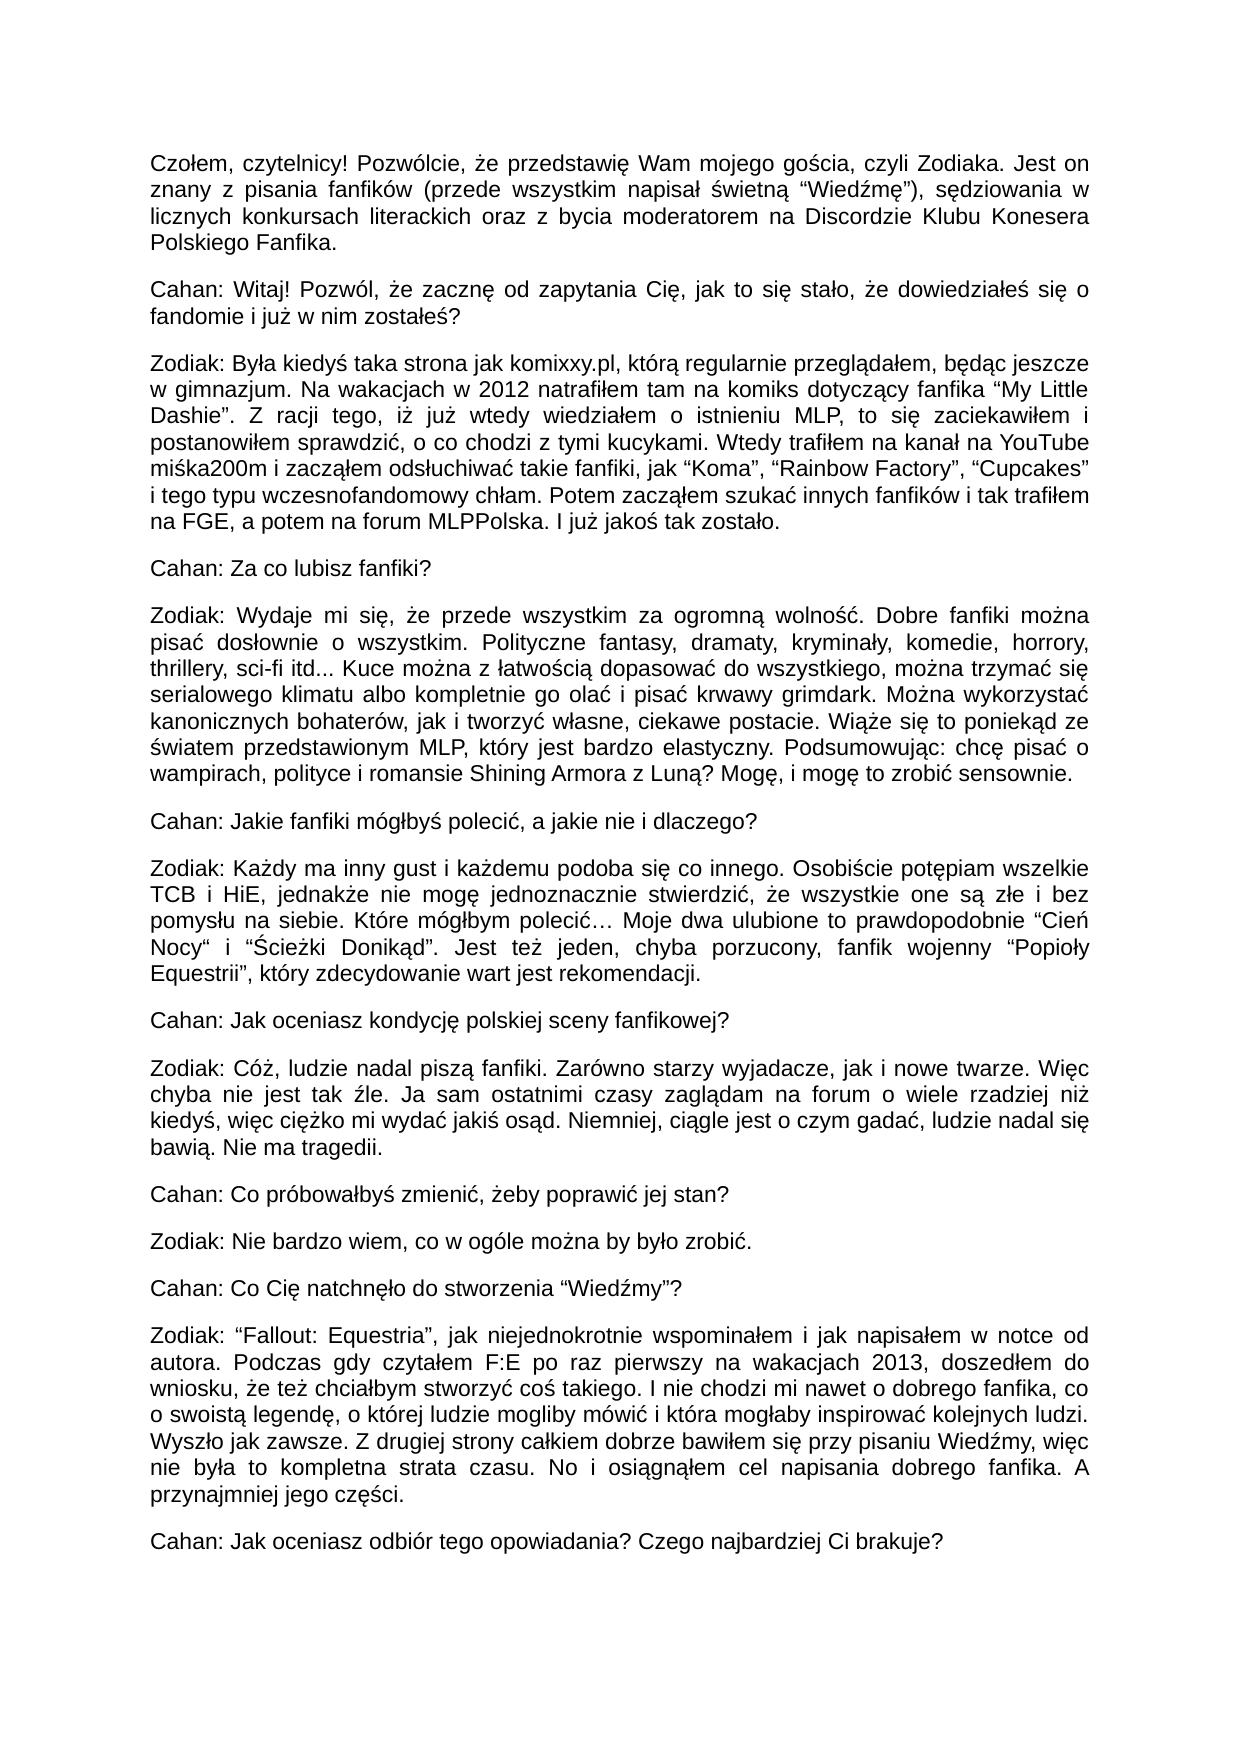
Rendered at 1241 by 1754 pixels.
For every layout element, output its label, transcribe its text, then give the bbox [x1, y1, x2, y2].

text Zodiak: Każdy ma inny gust i każdemu podoba się co innego. Osobiście potępiam wszelkie TCB i HiE, jednakże nie mogę jednoznacznie stwierdzić, że wszystkie one są złe i bez pomysłu na siebie. Które mógłbym polecić… Moje dwa ulubione to prawdopodobnie “Cień Nocy“ i “Ścieżki Donikąd”. Jest też jeden, chyba porzucony, fanfik wojenny “Popioły Equestrii”, który zdecydowanie wart jest rekomendacji. [150, 855, 1090, 987]
text Zodiak: Nie bardzo wiem, co w ogóle można by było zrobić. [150, 1228, 1090, 1254]
text Cahan: Jakie fanfiki mógłbyś polecić, a jakie nie i dlaczego? [150, 808, 1090, 834]
text Cahan: Co Cię natchnęło do stworzenia “Wiedźmy”? [150, 1275, 1090, 1302]
text Czołem, czytelnicy! Pozwólcie, że przedstawię Wam mojego gościa, czyli Zodiaka. Jest on znany z pisania fanfików (przede wszystkim napisał świetną “Wiedźmę”), sędziowania w licznych konkursach literackich oraz z bycia moderatorem na Discordzie Klubu Konesera Polskiego Fanfika. [150, 150, 1090, 255]
text Cahan: Jak oceniasz kondycję polskiej sceny fanfikowej? [150, 1007, 1090, 1034]
text Zodiak: Cóż, ludzie nadal piszą fanfiki. Zarówno starzy wyjadacze, jak i nowe twarze. Więc chyba nie jest tak źle. Ja sam ostatnimi czasy zaglądam na forum o wiele rzadziej niż kiedyś, więc ciężko mi wydać jakiś osąd. Niemniej, ciągle jest o czym gadać, ludzie nadal się bawią. Nie ma tragedii. [150, 1054, 1090, 1160]
text Zodiak: “Fallout: Equestria”, jak niejednokrotnie wspominałem i jak napisałem w notce od autora. Podczas gdy czytałem F:E po raz pierwszy na wakacjach 2013, doszedłem do wniosku, że też chciałbym stworzyć coś takiego. I nie chodzi mi nawet o dobrego fanfika, co o swoistą legendę, o której ludzie mogliby mówić i która mogłaby inspirować kolejnych ludzi. Wyszło jak zawsze. Z drugiej strony całkiem dobrze bawiłem się przy pisaniu Wiedźmy, więc nie była to kompletna strata czasu. No i osiągnąłem cel napisania dobrego fanfika. A przynajmniej jego części. [150, 1322, 1090, 1507]
text Zodiak: Wydaje mi się, że przede wszystkim za ogromną wolność. Dobre fanfiki można pisać dosłownie o wszystkim. Polityczne fantasy, dramaty, kryminały, komedie, horrory, thrillery, sci-fi itd... Kuce można z łatwością dopasować do wszystkiego, można trzymać się serialowego klimatu albo kompletnie go olać i pisać krwawy grimdark. Można wykorzystać kanonicznych bohaterów, jak i tworzyć własne, ciekawe postacie. Wiąże się to poniekąd ze światem przedstawionym MLP, który jest bardzo elastyczny. Podsumowując: chcę pisać o wampirach, polityce i romansie Shining Armora z Luną? Mogę, i mogę to zrobić sensownie. [150, 602, 1090, 787]
text Cahan: Jak oceniasz odbiór tego opowiadania? Czego najbardziej Ci brakuje? [150, 1528, 1090, 1554]
text Cahan: Co próbowałbyś zmienić, żeby poprawić jej stan? [150, 1181, 1090, 1207]
text Cahan: Witaj! Pozwól, że zacznę od zapytania Cię, jak to się stało, że dowiedziałeś się o fandomie i już w nim zostałeś? [150, 276, 1090, 329]
text Cahan: Za co lubisz fanfiki? [150, 555, 1090, 581]
text Zodiak: Była kiedyś taka strona jak komixxy.pl, którą regularnie przeglądałem, będąc jeszcze w gimnazjum. Na wakacjach w 2012 natrafiłem tam na komiks dotyczący fanfika “My Little Dashie”. Z racji tego, iż już wtedy wiedziałem o istnieniu MLP, to się zaciekawiłem i postanowiłem sprawdzić, o co chodzi z tymi kucykami. Wtedy trafiłem na kanał na YouTube miśka200m i zacząłem odsłuchiwać takie fanfiki, jak “Koma”, “Rainbow Factory”, “Cupcakes” i tego typu wczesnofandomowy chłam. Potem zacząłem szukać innych fanfików i tak trafiłem na FGE, a potem na forum MLPPolska. I już jakoś tak zostało. [150, 350, 1090, 534]
